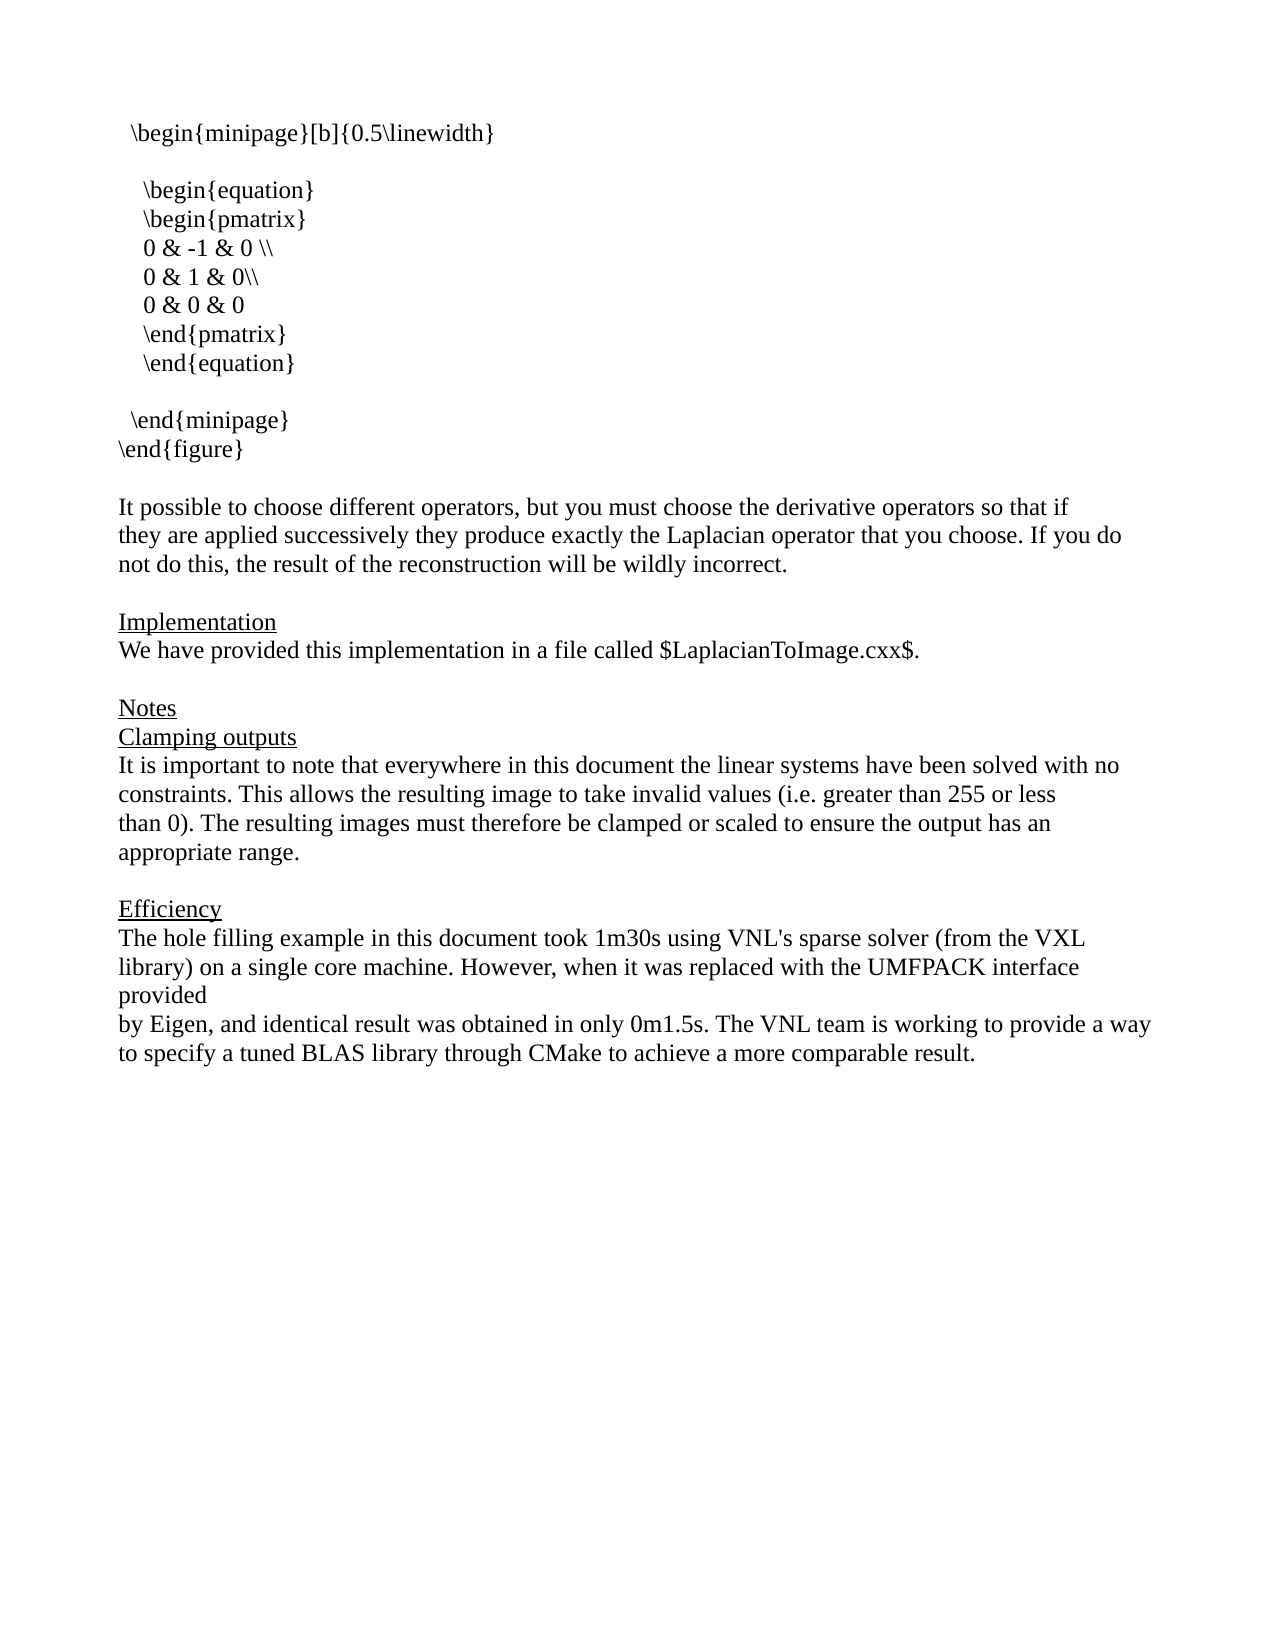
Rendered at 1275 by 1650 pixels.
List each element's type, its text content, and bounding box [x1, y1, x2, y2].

text than 0). The resulting images must therefore be clamped or scaled to ensure the output has an [118, 808, 1157, 837]
text appropriate range. [118, 837, 1157, 866]
text not do this, the result of the reconstruction will be wildly incorrect. [118, 549, 1157, 578]
text Efficiency [118, 894, 1157, 923]
text Notes [118, 693, 1157, 722]
text 0 & -1 & 0 \\ [118, 233, 1157, 262]
text library) on a single core machine. However, when it was replaced with the UMFPACK interface provided [118, 952, 1157, 1009]
text 0 & 1 & 0\\ [118, 262, 1157, 291]
text Implementation [118, 607, 1157, 636]
text \end{pmatrix} [118, 319, 1157, 348]
text It is important to note that everywhere in this document the linear systems have been solved with no [118, 751, 1157, 779]
text Clamping outputs [118, 722, 1157, 751]
text \end{figure} [118, 434, 1157, 463]
text \begin{equation} [118, 176, 1157, 204]
text The hole filling example in this document took 1m30s using VNL's sparse solver (from the VXL [118, 923, 1157, 952]
text \begin{minipage}[b]{0.5\linewidth} [118, 118, 1157, 147]
text by Eigen, and identical result was obtained in only 0m1.5s. The VNL team is working to provide a way [118, 1009, 1157, 1038]
text It possible to choose different operators, but you must choose the derivative operators so that if [118, 492, 1157, 521]
text 0 & 0 & 0 [118, 291, 1157, 319]
text to specify a tuned BLAS library through CMake to achieve a more comparable result. [118, 1038, 1157, 1067]
text \end{minipage} [118, 406, 1157, 434]
text \end{equation} [118, 348, 1157, 377]
text \begin{pmatrix} [118, 204, 1157, 233]
text they are applied successively they produce exactly the Laplacian operator that you choose. If you do [118, 521, 1157, 549]
text We have provided this implementation in a file called $LaplacianToImage.cxx$. [118, 636, 1157, 664]
text constraints. This allows the resulting image to take invalid values (i.e. greater than 255 or less [118, 779, 1157, 808]
